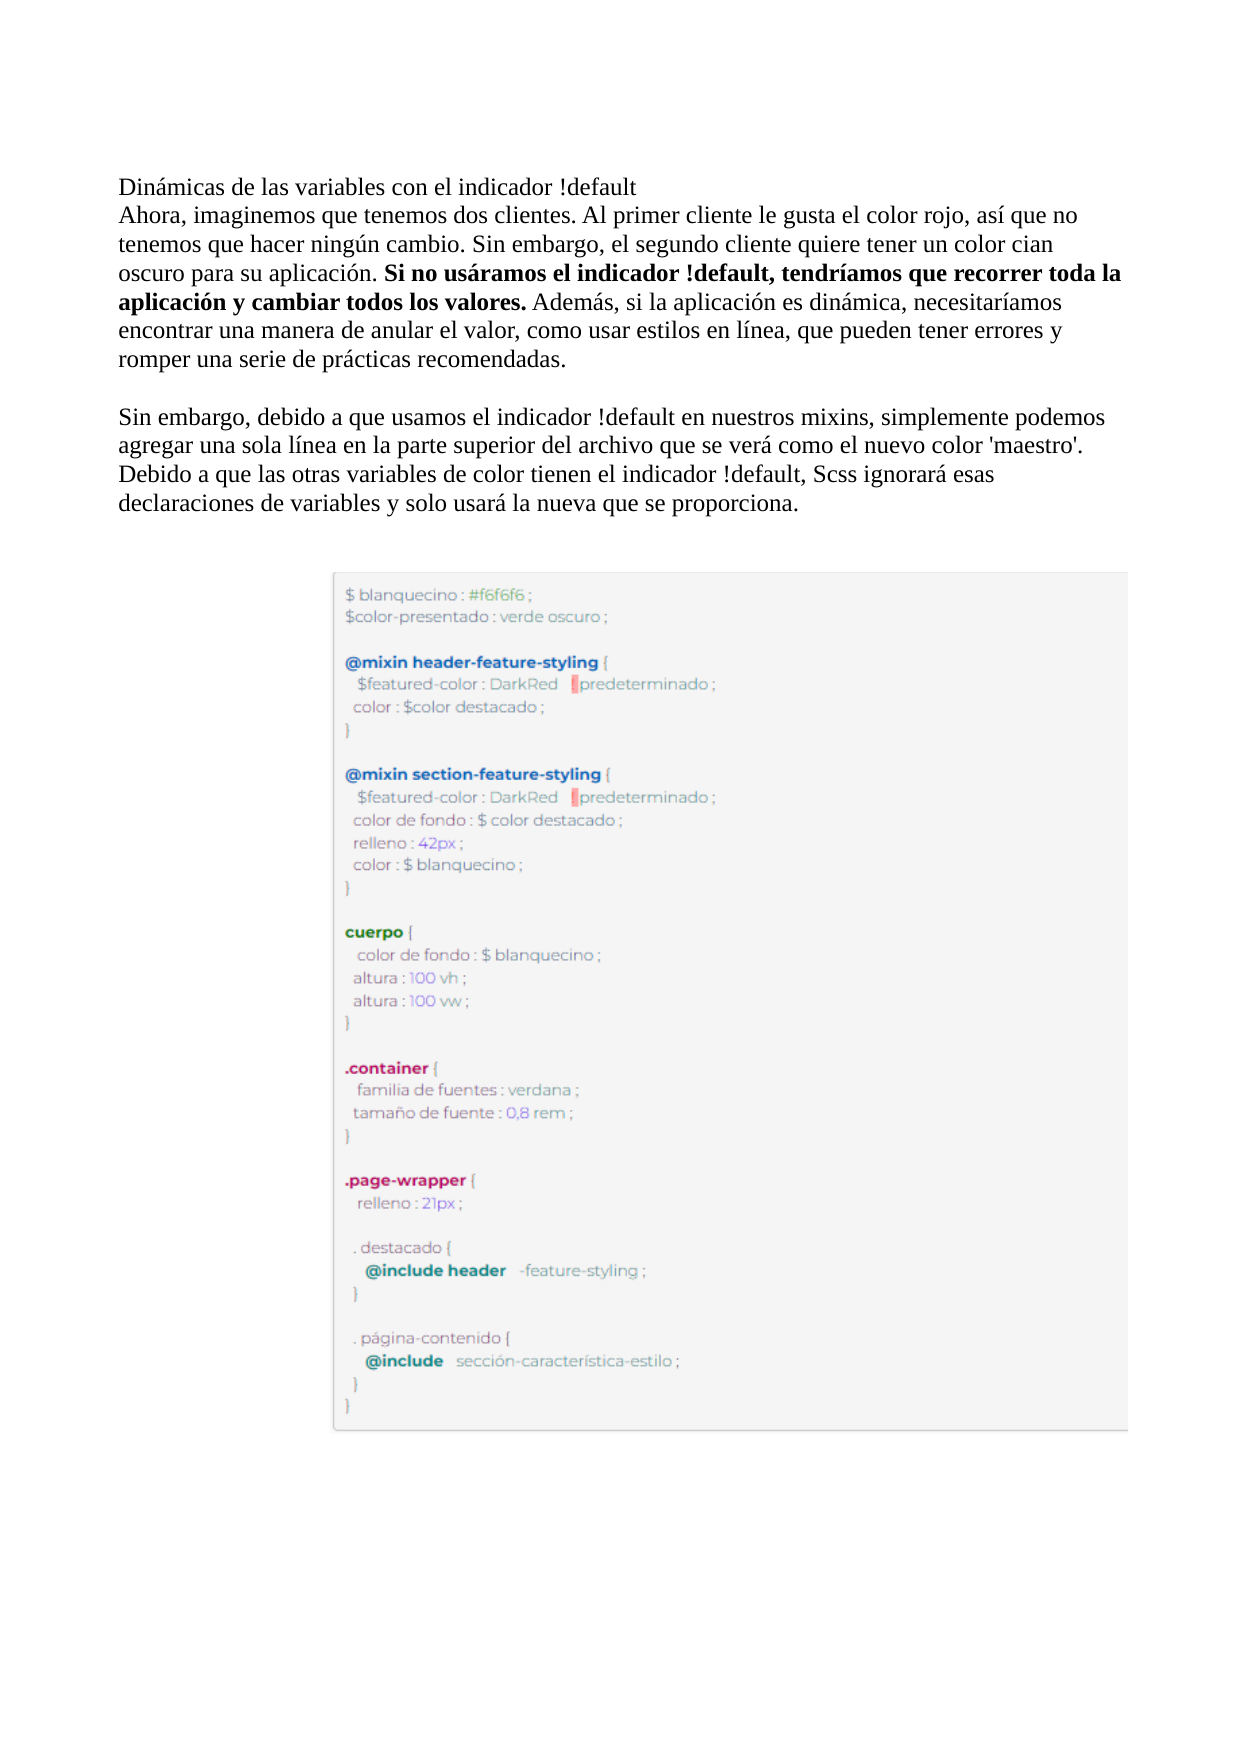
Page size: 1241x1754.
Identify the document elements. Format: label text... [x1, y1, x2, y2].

text Dinámicas de las variables con el indicador !default [118, 172, 1122, 201]
picture [329, 572, 1129, 1434]
text Sin embargo, debido a que usamos el indicador !default en nuestros mixins, simplemente podemos agregar una sola línea en la parte superior del archivo que se verá como el nuevo color 'maestro'. Debido a que las otras variables de color tienen el indicador !default, Scss ignorará esas declaraciones de variables y solo usará la nueva que se proporciona. [118, 402, 1122, 517]
text Ahora, imaginemos que tenemos dos clientes. Al primer cliente le gusta el color rojo, así que no tenemos que hacer ningún cambio. Sin embargo, el segundo cliente quiere tener un color cian oscuro para su aplicación. Si no usáramos el indicador !default, tendríamos que recorrer toda la aplicación y cambiar todos los valores. Además, si la aplicación es dinámica, necesitaríamos encontrar una manera de anular el valor, como usar estilos en línea, que pueden tener errores y romper una serie de prácticas recomendadas. [118, 201, 1122, 373]
